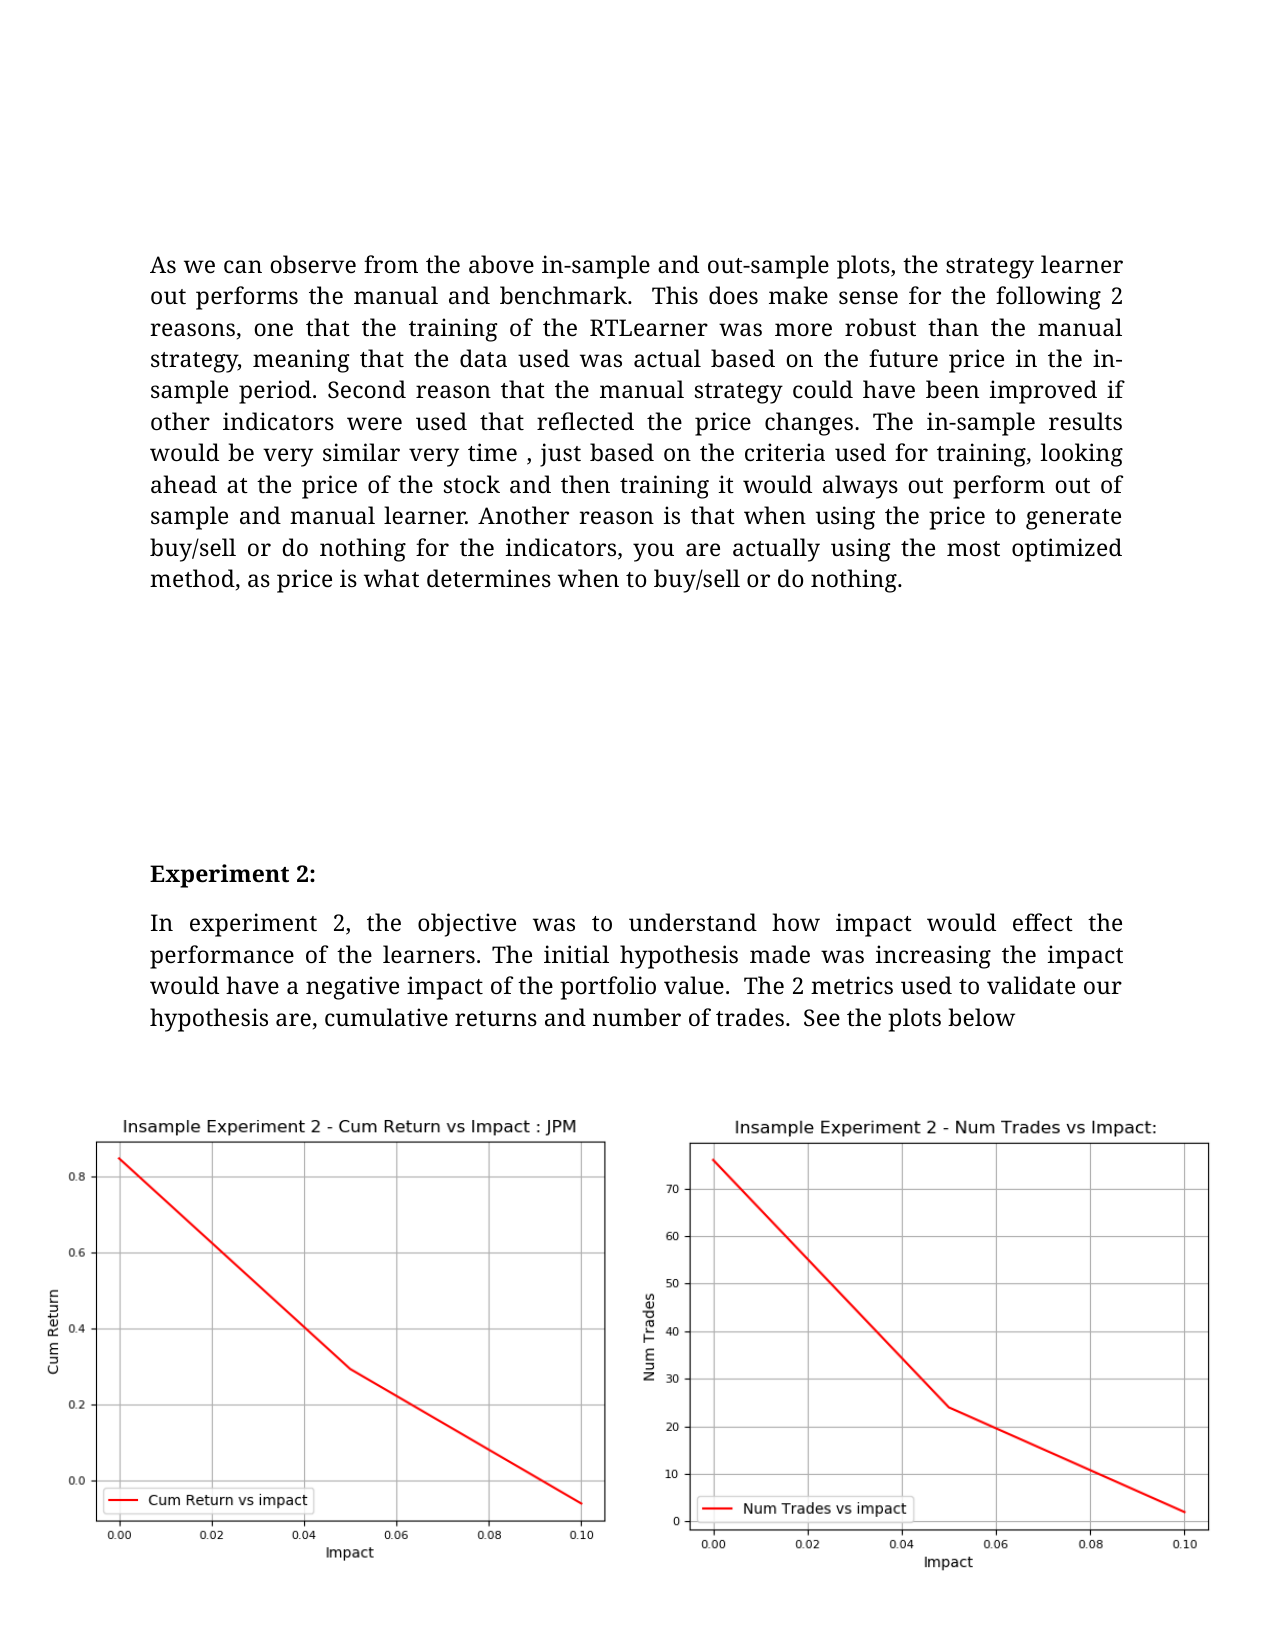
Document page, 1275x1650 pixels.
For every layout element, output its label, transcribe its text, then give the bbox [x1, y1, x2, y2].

text In experiment 2, the objective was to understand how impact would effect the performance of the learners. The initial hypothesis made was increasing the impact would have a negative impact of the portfolio value. The 2 metrics used to validate our hypothesis are, cumulative returns and number of trades. See the plots below [150, 907, 1125, 1033]
text As we can observe from the above in-sample and out-sample plots, the strategy learner out performs the manual and benchmark. This does make sense for the following 2 reasons, one that the training of the RTLearner was more robust than the manual strategy, meaning that the data used was actual based on the future price in the in-sample period. Second reason that the manual strategy could have been improved if other indicators were used that reflected the price changes. The in-sample results would be very similar very time , just based on the criteria used for training, looking ahead at the price of the stock and then training it would always out perform out of sample and manual learner. Another reason is that when using the price to generate buy/sell or do nothing for the indicators, you are actually using the most optimized method, as price is what determines when to buy/sell or do nothing. [150, 248, 1125, 594]
picture [14, 1082, 1275, 1585]
text Experiment 2: [150, 858, 1125, 889]
